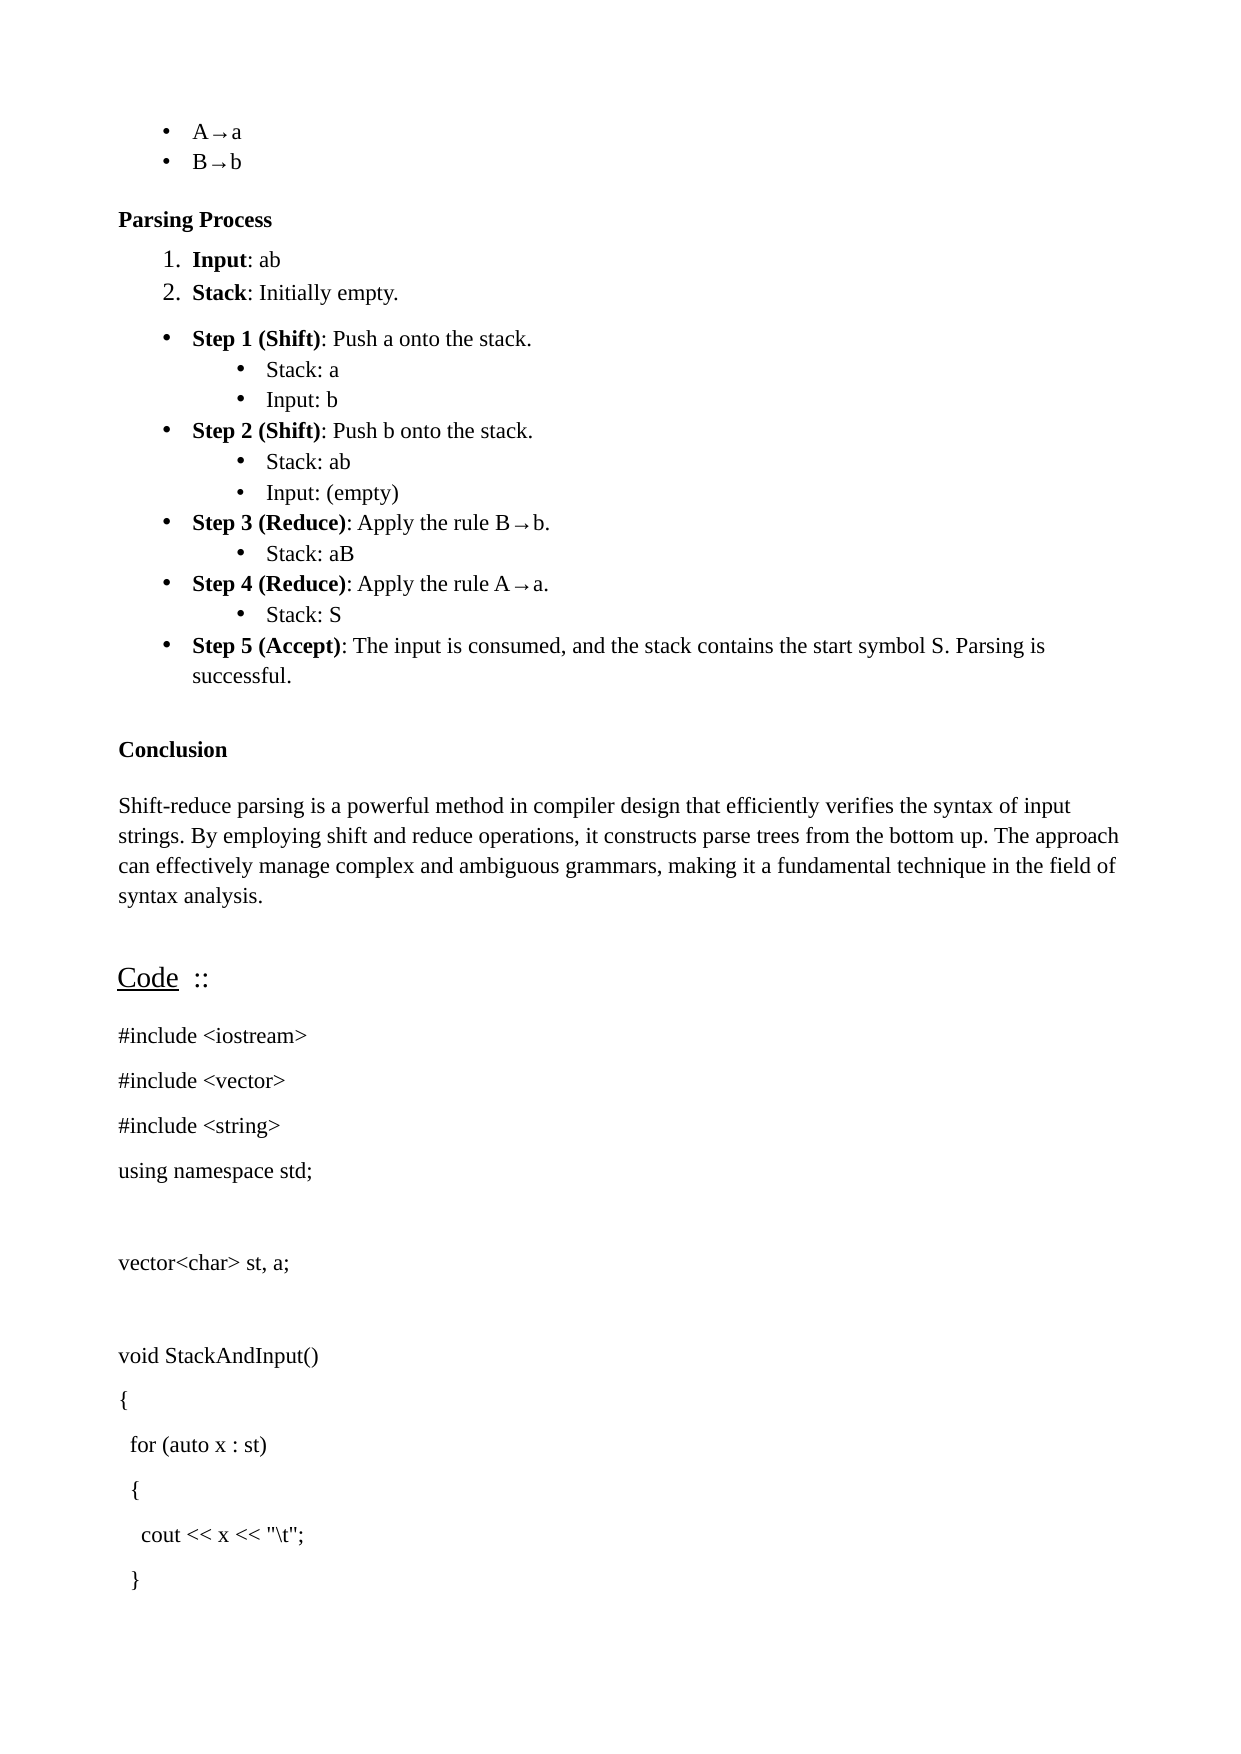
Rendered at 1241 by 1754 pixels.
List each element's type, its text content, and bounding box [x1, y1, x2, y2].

text { [118, 1387, 1122, 1413]
list Input: (empty) [236, 479, 1122, 505]
list A→a [162, 118, 1122, 144]
list Step 4 (Reduce): Apply the rule A→a. [162, 570, 1122, 597]
list Input: ab [162, 244, 1122, 273]
list Input: b [236, 387, 1122, 413]
list Code :: [117, 960, 253, 993]
text void StackAndInput() [118, 1342, 1122, 1368]
list Stack: ab [236, 448, 1122, 475]
subtitle Parsing Process [118, 206, 1122, 232]
text #include <vector> [118, 1067, 1122, 1094]
text for (auto x : st) [118, 1431, 1122, 1458]
list Stack: S [236, 601, 1122, 628]
list B→b [162, 148, 1122, 175]
text using namespace std; [118, 1157, 1122, 1183]
text Shift-reduce parsing is a powerful method in compiler design that efficiently verifies the syntax of input strings. By employing shift and reduce operations, it constructs parse trees from the bottom up. The approach can effectively manage complex and ambiguous grammars, making it a fundamental technique in the field of syntax analysis. [118, 792, 1122, 909]
list Step 2 (Shift): Push b onto the stack. [162, 417, 1122, 444]
text #include <string> [118, 1112, 1122, 1138]
text vector<char> st, a; [118, 1249, 1122, 1276]
text cout << x << "\t"; [118, 1521, 1122, 1547]
text } [118, 1566, 1122, 1592]
list Stack: Initially empty. [162, 277, 1122, 306]
list Stack: a [236, 356, 1122, 383]
text #include <iostream> [118, 1023, 1122, 1049]
subtitle Conclusion [118, 736, 1122, 763]
list Step 1 (Shift): Push a onto the stack. [162, 325, 1122, 352]
list Step 5 (Accept): The input is consumed, and the stack contains the start symbol S. Parsing is successful. [162, 632, 1122, 689]
text { [118, 1476, 1122, 1502]
list Step 3 (Reduce): Apply the rule B→b. [162, 509, 1122, 536]
list Stack: aB [236, 540, 1122, 566]
